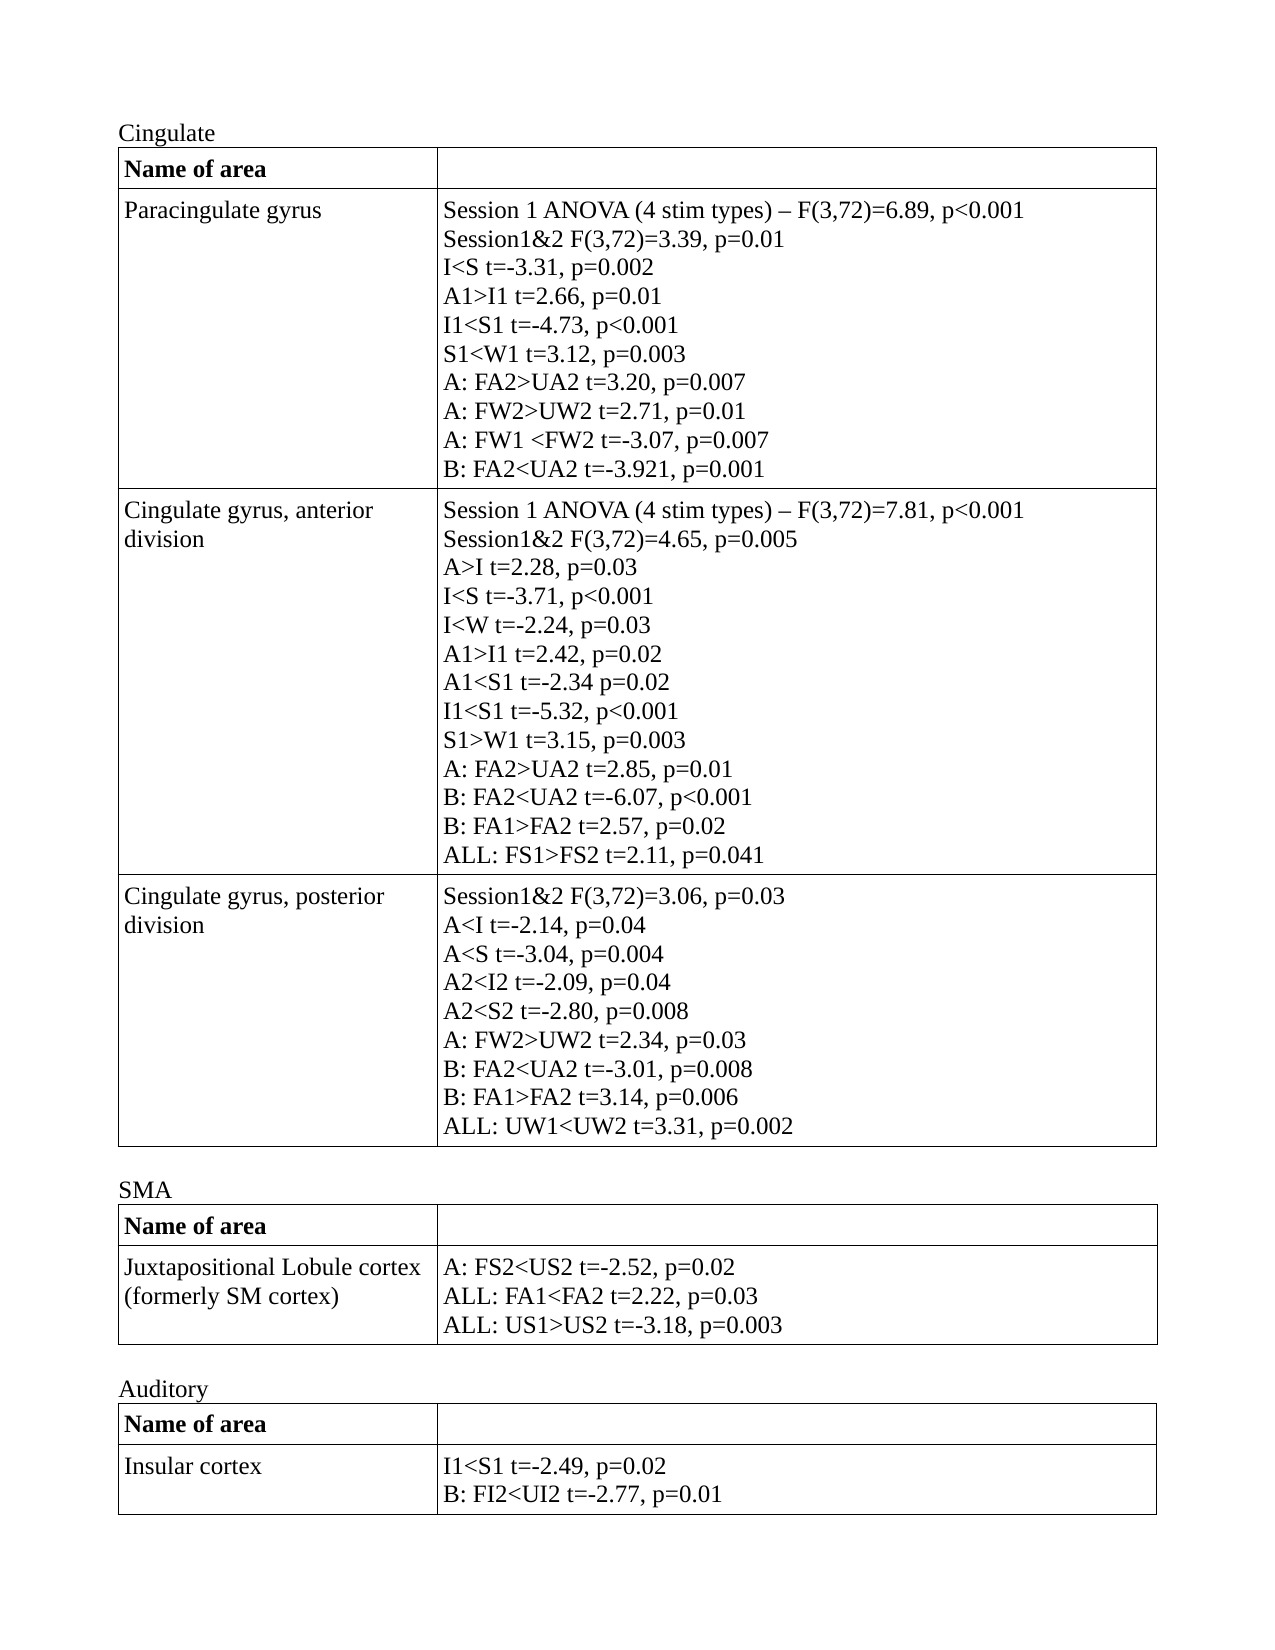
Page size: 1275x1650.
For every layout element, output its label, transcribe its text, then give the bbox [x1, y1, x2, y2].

table_header [438, 1404, 1156, 1444]
table_cell I1<S1 t=-2.49, p=0.02 B: FI2<UI2 t=-2.77, p=0.01 [438, 1445, 1156, 1514]
table_header Name of area [119, 1404, 437, 1444]
text Auditory [118, 1374, 1157, 1403]
table_cell Juxtapositional Lobule cortex (formerly SM cortex) [119, 1246, 437, 1344]
table_cell Paracingulate gyrus [119, 189, 437, 488]
table_cell Cingulate gyrus, posterior division [119, 875, 437, 1146]
table_cell Session 1 ANOVA (4 stim types) – F(3,72)=7.81, p<0.001 Session1&2 F(3,72)=4.65, p=0.005 A>I t=2.28, p=0.03 I<S t=-3.71, p<0.001 I<W t=-2.24, p=0.03 A1>I1 t=2.42, p=0.02 A1<S1 t=-2.34 p=0.02 I1<S1 t=-5.32, p<0.001 S1>W1 t=3.15, p=0.003 A: FA2>UA2 t=2.85, p=0.01 B: FA2<UA2 t=-6.07, p<0.001 B: FA1>FA2 t=2.57, p=0.02 ALL: FS1>FS2 t=2.11, p=0.041 [438, 489, 1156, 874]
table_header Name of area [119, 148, 437, 188]
table_cell Session 1 ANOVA (4 stim types) – F(3,72)=6.89, p<0.001 Session1&2 F(3,72)=3.39, p=0.01 I<S t=-3.31, p=0.002 A1>I1 t=2.66, p=0.01 I1<S1 t=-4.73, p<0.001 S1<W1 t=3.12, p=0.003 A: FA2>UA2 t=3.20, p=0.007 A: FW2>UW2 t=2.71, p=0.01 A: FW1 <FW2 t=-3.07, p=0.007 B: FA2<UA2 t=-3.921, p=0.001 [438, 189, 1156, 488]
text Cingulate [118, 118, 1157, 147]
table_cell Cingulate gyrus, anterior division [119, 489, 437, 874]
table_header Name of area [119, 1205, 437, 1245]
table_cell A: FS2<US2 t=-2.52, p=0.02 ALL: FA1<FA2 t=2.22, p=0.03 ALL: US1>US2 t=-3.18, p=0.003 [438, 1246, 1157, 1344]
table_header [438, 148, 1156, 188]
text SMA [118, 1175, 1157, 1204]
table_cell Insular cortex [119, 1445, 437, 1514]
table_header [438, 1205, 1157, 1245]
table_cell Session1&2 F(3,72)=3.06, p=0.03 A<I t=-2.14, p=0.04 A<S t=-3.04, p=0.004 A2<I2 t=-2.09, p=0.04 A2<S2 t=-2.80, p=0.008 A: FW2>UW2 t=2.34, p=0.03 B: FA2<UA2 t=-3.01, p=0.008 B: FA1>FA2 t=3.14, p=0.006 ALL: UW1<UW2 t=3.31, p=0.002 [438, 875, 1156, 1146]
